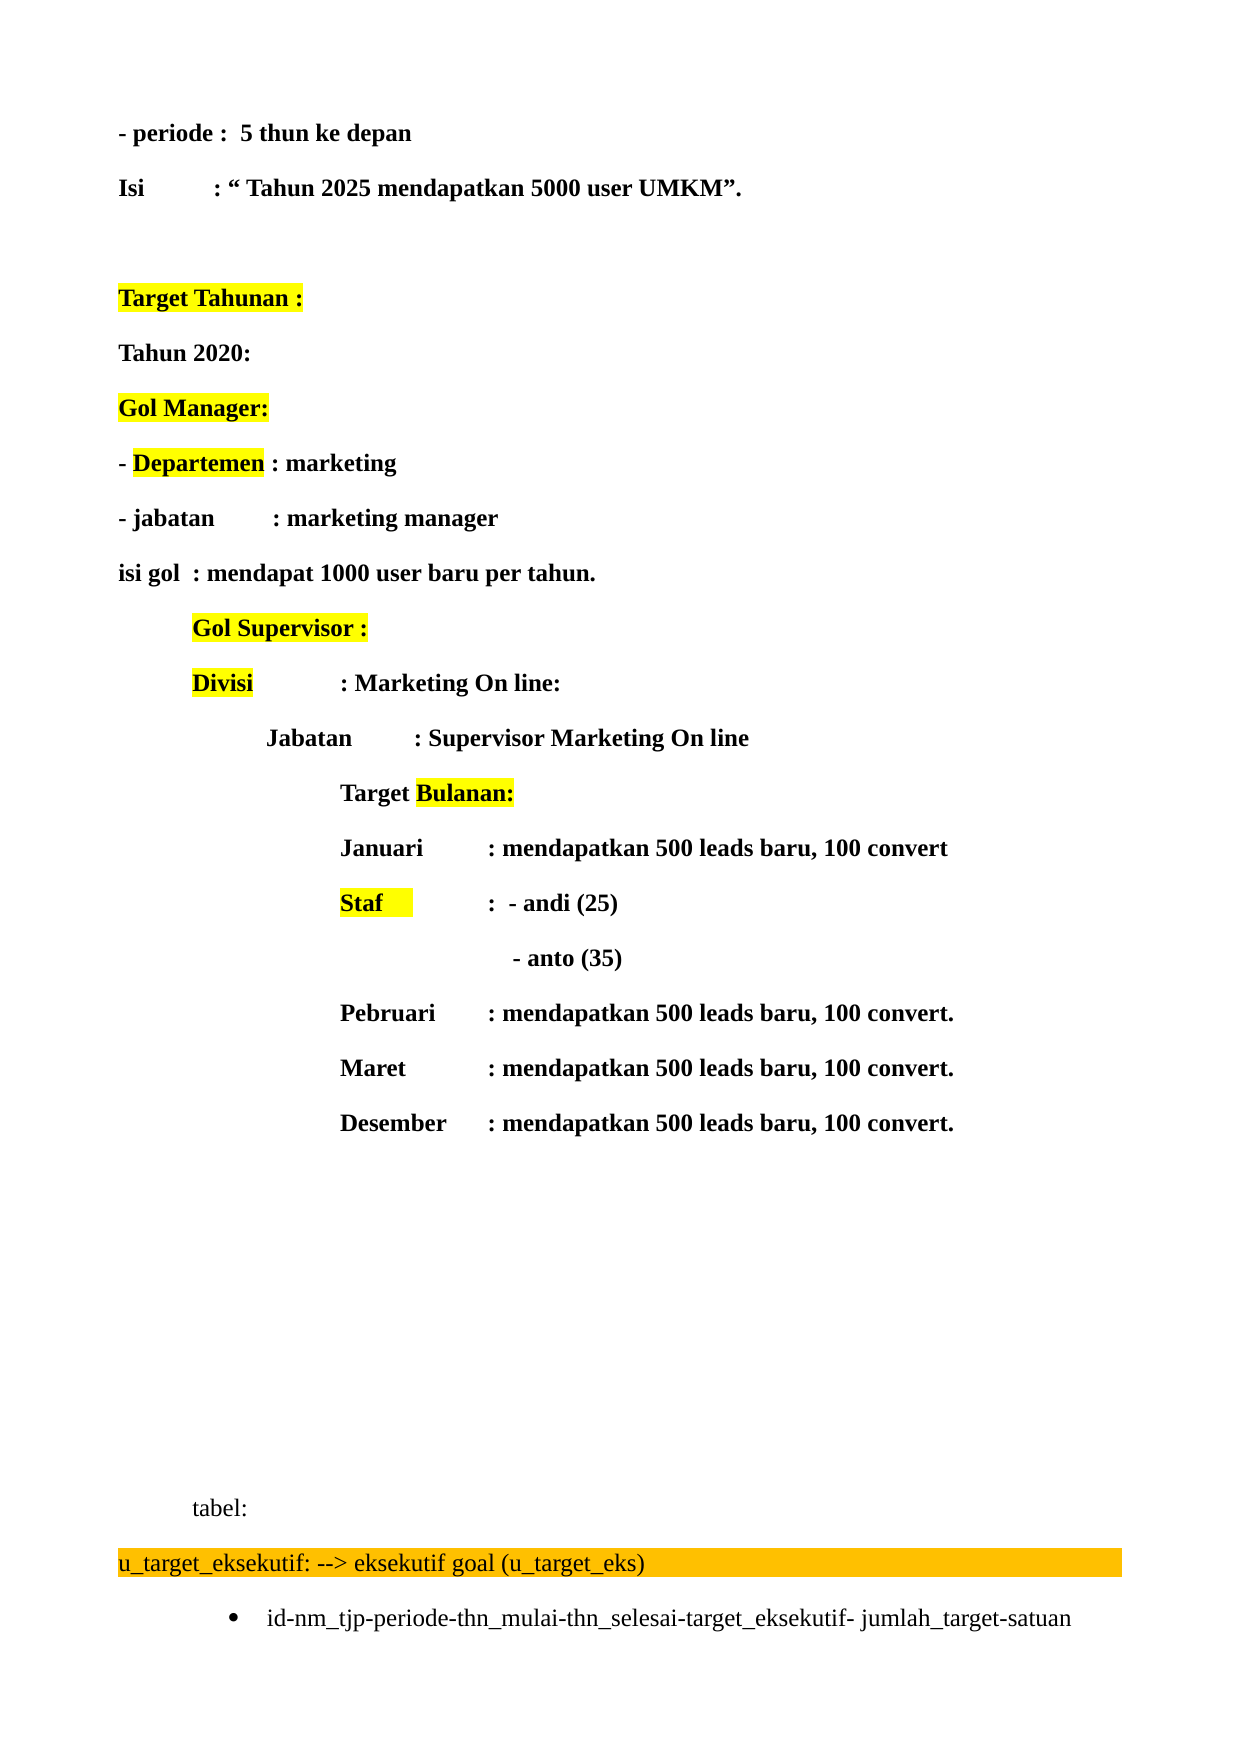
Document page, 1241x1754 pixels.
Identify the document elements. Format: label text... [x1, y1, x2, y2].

text u_target_eksekutif: --> eksekutif goal (u_target_eks) [118, 1548, 1122, 1577]
text Tahun 2020: [118, 338, 1122, 367]
text - periode : 5 thun ke depan [118, 118, 1122, 147]
text - jabatan : marketing manager [118, 503, 1122, 532]
text Target Bulanan: [118, 778, 1122, 807]
text Jabatan : Supervisor Marketing On line [118, 723, 1122, 752]
text - anto (35) [118, 943, 1122, 972]
text Target Tahunan : [118, 283, 1122, 312]
text Gol Supervisor : [118, 613, 1122, 642]
text Maret : mendapatkan 500 leads baru, 100 convert. [118, 1053, 1122, 1082]
text isi gol : mendapat 1000 user baru per tahun. [118, 558, 1122, 587]
text Desember : mendapatkan 500 leads baru, 100 convert. [118, 1108, 1122, 1137]
text Gol Manager: [118, 393, 1122, 422]
text Pebruari : mendapatkan 500 leads baru, 100 convert. [118, 998, 1122, 1027]
text tabel: [118, 1493, 1122, 1522]
text Isi : “ Tahun 2025 mendapatkan 5000 user UMKM”. [118, 173, 1122, 202]
text - Departemen : marketing [118, 448, 1122, 477]
list id-nm_tjp-periode-thn_mulai-thn_selesai-target_eksekutif- jumlah_target-satuan [229, 1603, 1122, 1632]
text Divisi : Marketing On line: [118, 668, 1122, 697]
text Januari : mendapatkan 500 leads baru, 100 convert [118, 833, 1122, 862]
text Staf : - andi (25) [118, 888, 1122, 917]
